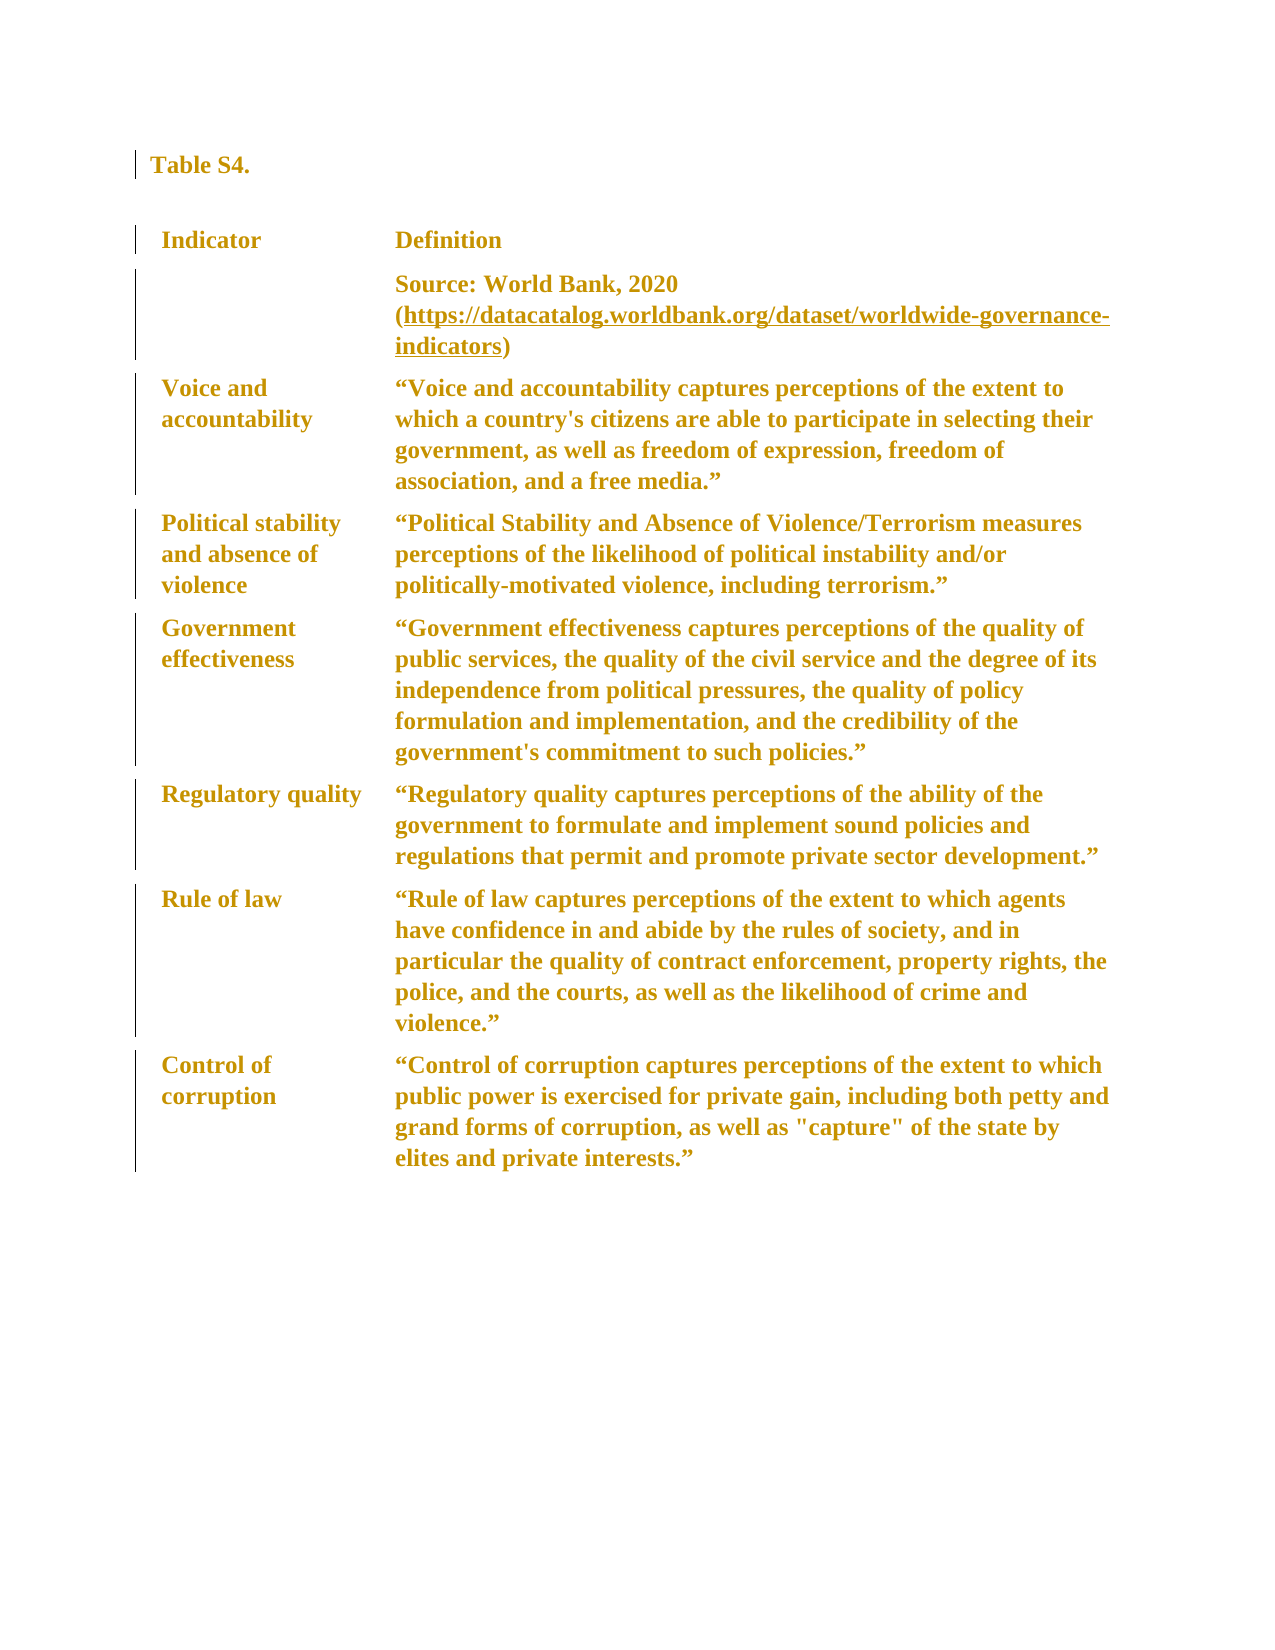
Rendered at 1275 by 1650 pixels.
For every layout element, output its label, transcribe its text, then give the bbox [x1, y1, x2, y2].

table_cell “Voice and accountability captures perceptions of the extent to which a country's citizens are able to participate in selecting their government, as well as freedom of expression, freedom of association, and a free media.” [384, 373, 1123, 507]
text Table S4. [150, 150, 1125, 179]
table_cell Rule of law [151, 884, 383, 1049]
table_cell Control of corruption [151, 1050, 383, 1184]
table_cell “Political Stability and Absence of Violence/Terrorism measures perceptions of the likelihood of political instability and/or politically-motivated violence, including terrorism.” [384, 509, 1123, 612]
table_cell Voice and accountability [151, 373, 383, 507]
table_cell Regulatory quality [151, 779, 383, 883]
table_header Indicator [151, 225, 383, 372]
table_header Definition Source: World Bank, 2020 (https://datacatalog.worldbank.org/dataset/worldwide-governance-indicators) [384, 225, 1123, 372]
table_cell “Government effectiveness captures perceptions of the quality of public services, the quality of the civil service and the degree of its independence from political pressures, the quality of policy formulation and implementation, and the credibility of the government's commitment to such policies.” [384, 613, 1123, 778]
table_cell Government effectiveness [151, 613, 383, 778]
table_cell “Control of corruption captures perceptions of the extent to which public power is exercised for private gain, including both petty and grand forms of corruption, as well as "capture" of the state by elites and private interests.” [384, 1050, 1123, 1184]
table_cell “Regulatory quality captures perceptions of the ability of the government to formulate and implement sound policies and regulations that permit and promote private sector development.” [384, 779, 1123, 883]
table_cell “Rule of law captures perceptions of the extent to which agents have confidence in and abide by the rules of society, and in particular the quality of contract enforcement, property rights, the police, and the courts, as well as the likelihood of crime and violence.” [384, 884, 1123, 1049]
table_cell Political stability and absence of violence [151, 509, 383, 612]
